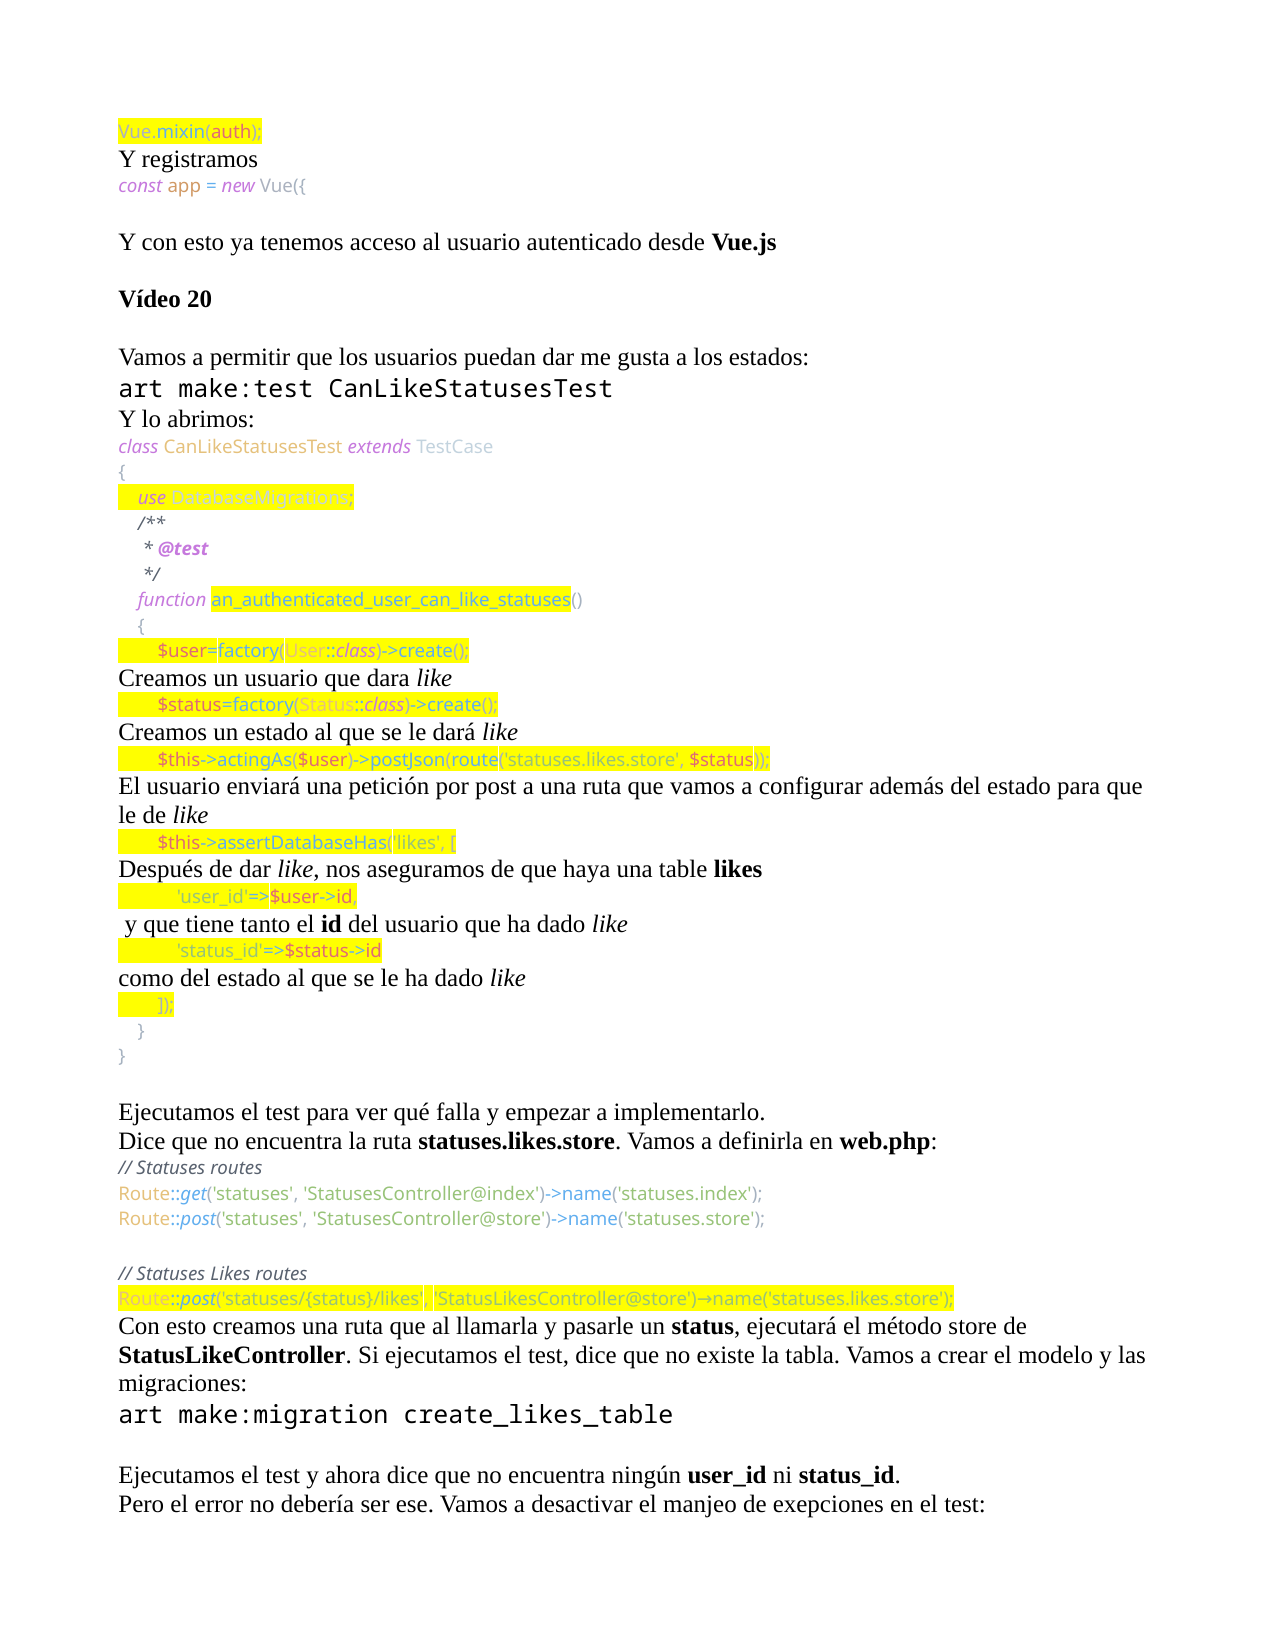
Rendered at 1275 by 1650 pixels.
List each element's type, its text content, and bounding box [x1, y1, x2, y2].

text Dice que no encuentra la ruta statuses.likes.store. Vamos a definirla en web.php: [118, 1126, 1157, 1154]
text art make:test CanLikeStatusesTest Y lo abrimos: [118, 370, 1157, 433]
text ]); } } [118, 992, 1157, 1068]
text // Statuses routes Route::get('statuses', 'StatusesController@index')->name('statuses.index'); Route::post('statuses', 'StatusesController@store')->name('statuses.store'); // Statuses Likes routes Route::post('statuses/{status}/likes', 'StatusLikesController@store')→name('statuses.likes.store'); [118, 1154, 1157, 1311]
text Ejecutamos el test y ahora dice que no encuentra ningún user_id ni status_id. [118, 1460, 1157, 1489]
text class CanLikeStatusesTest extends TestCase { use DatabaseMigrations; /** * @test */ function an_authenticated_user_can_like_statuses() { $user=factory(User::class)->create(); Creamos un usuario que dara like [118, 433, 1157, 692]
text 'status_id'=>$status->id como del estado al que se le ha dado like [118, 937, 1157, 992]
text art make:migration create_likes_table [118, 1397, 1157, 1460]
text Y con esto ya tenemos acceso al usuario autenticado desde Vue.js [118, 227, 1157, 255]
text $status=factory(Status::class)->create(); Creamos un estado al que se le dará like $this->actingAs($user)->postJson(route('statuses.likes.store', $status)); El usuario enviará una petición por post a una ruta que vamos a configurar además del estado para que le de like [118, 692, 1157, 829]
text Vamos a permitir que los usuarios puedan dar me gusta a los estados: [118, 342, 1157, 370]
text Vídeo 20 [118, 284, 1157, 313]
text $this->assertDatabaseHas('likes', [ Después de dar like, nos aseguramos de que haya una table likes [118, 829, 1157, 883]
text Pero el error no debería ser ese. Vamos a desactivar el manjeo de exepciones en el test: [118, 1489, 1157, 1517]
text Vue.mixin(auth); Y registramos const app = new Vue({ [118, 118, 1157, 198]
text 'user_id'=>$user->id, y que tiene tanto el id del usuario que ha dado like [118, 883, 1157, 937]
text Ejecutamos el test para ver qué falla y empezar a implementarlo. [118, 1097, 1157, 1126]
text Con esto creamos una ruta que al llamarla y pasarle un status, ejecutará el método store de StatusLikeController. Si ejecutamos el test, dice que no existe la tabla. Vamos a crear el modelo y las migraciones: [118, 1311, 1157, 1397]
